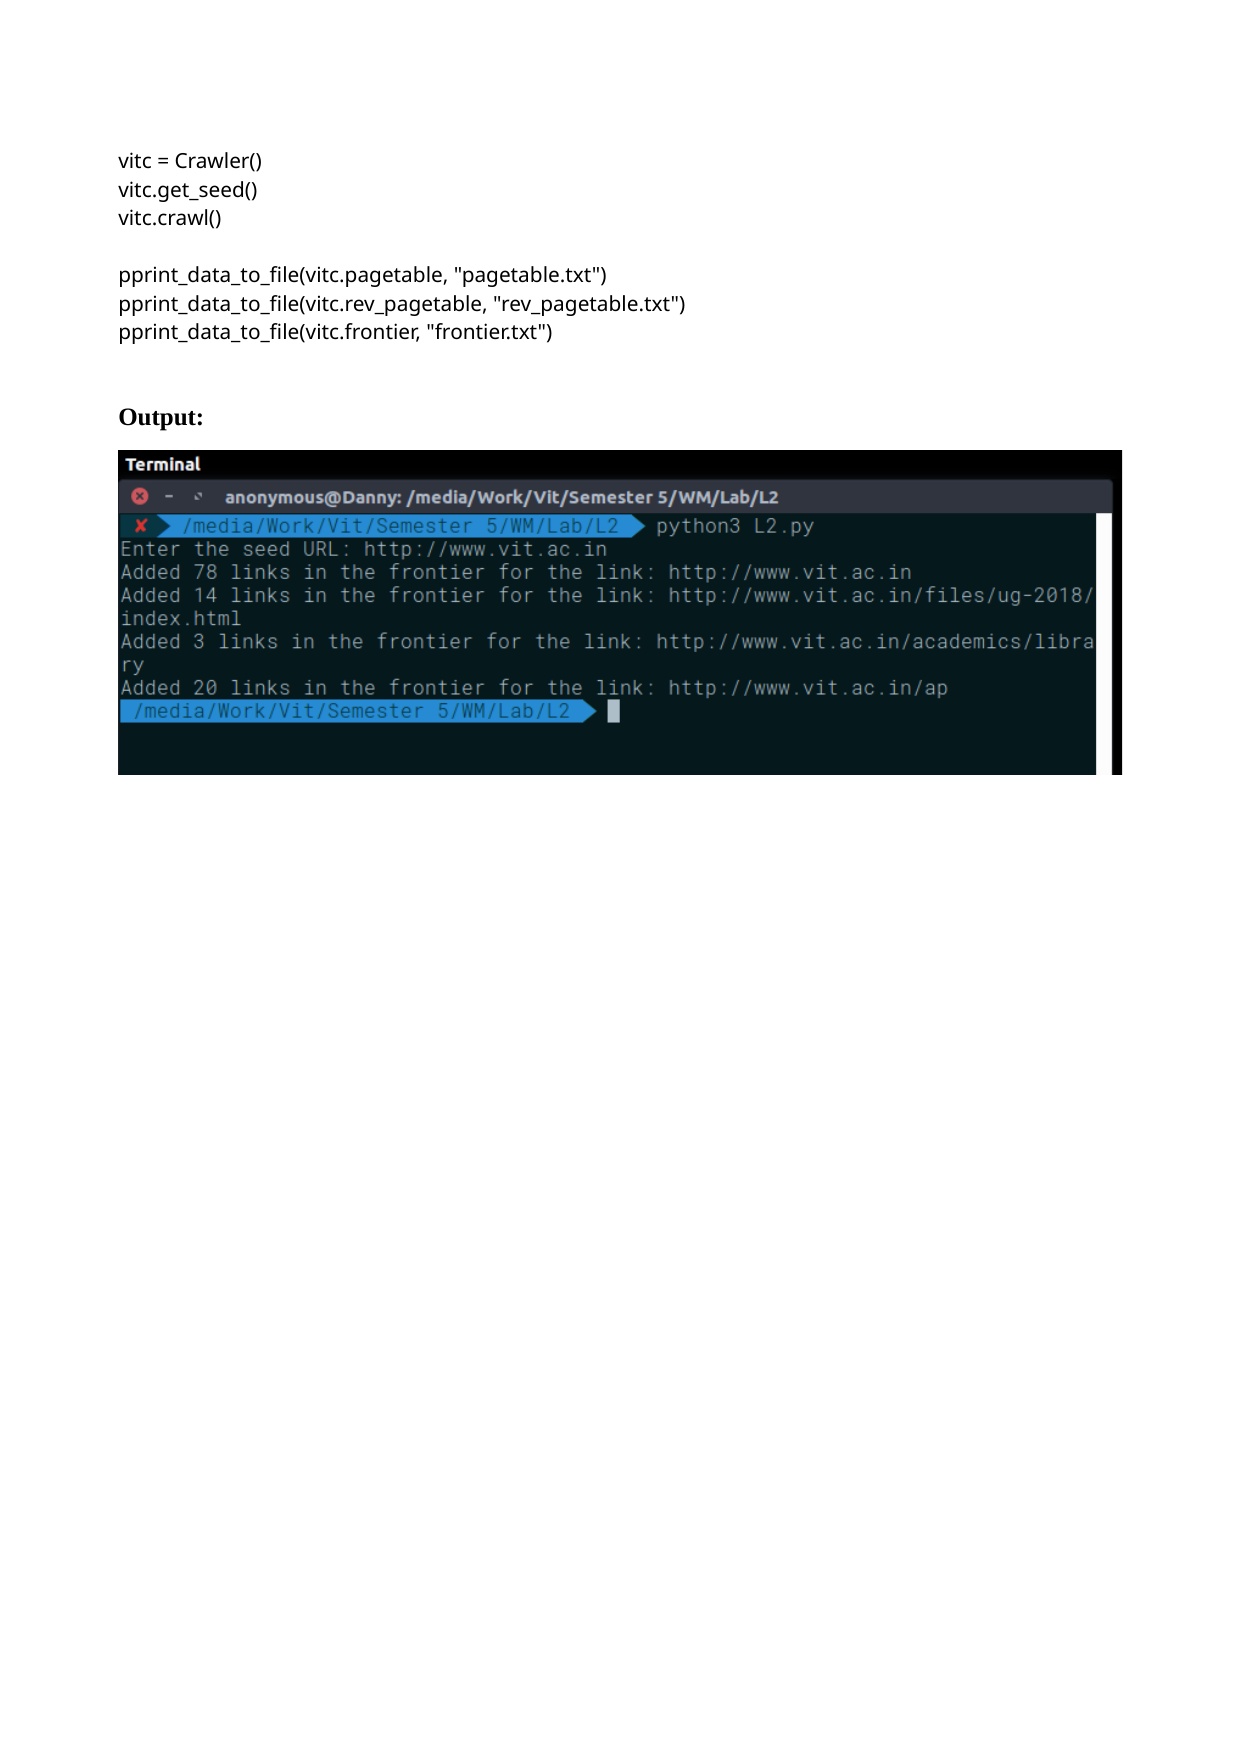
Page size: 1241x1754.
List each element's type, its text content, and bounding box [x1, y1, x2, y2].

text Output: [118, 402, 1122, 431]
text pprint_data_to_file(vitc.rev_pagetable, "rev_pagetable.txt") [118, 289, 1122, 317]
text pprint_data_to_file(vitc.pagetable, "pagetable.txt") [118, 260, 1122, 289]
text vitc = Crawler() [118, 147, 1122, 175]
text pprint_data_to_file(vitc.frontier, "frontier.txt") [118, 317, 1122, 346]
text vitc.crawl() [118, 203, 1122, 232]
text vitc.get_seed() [118, 175, 1122, 203]
picture [118, 450, 1123, 775]
